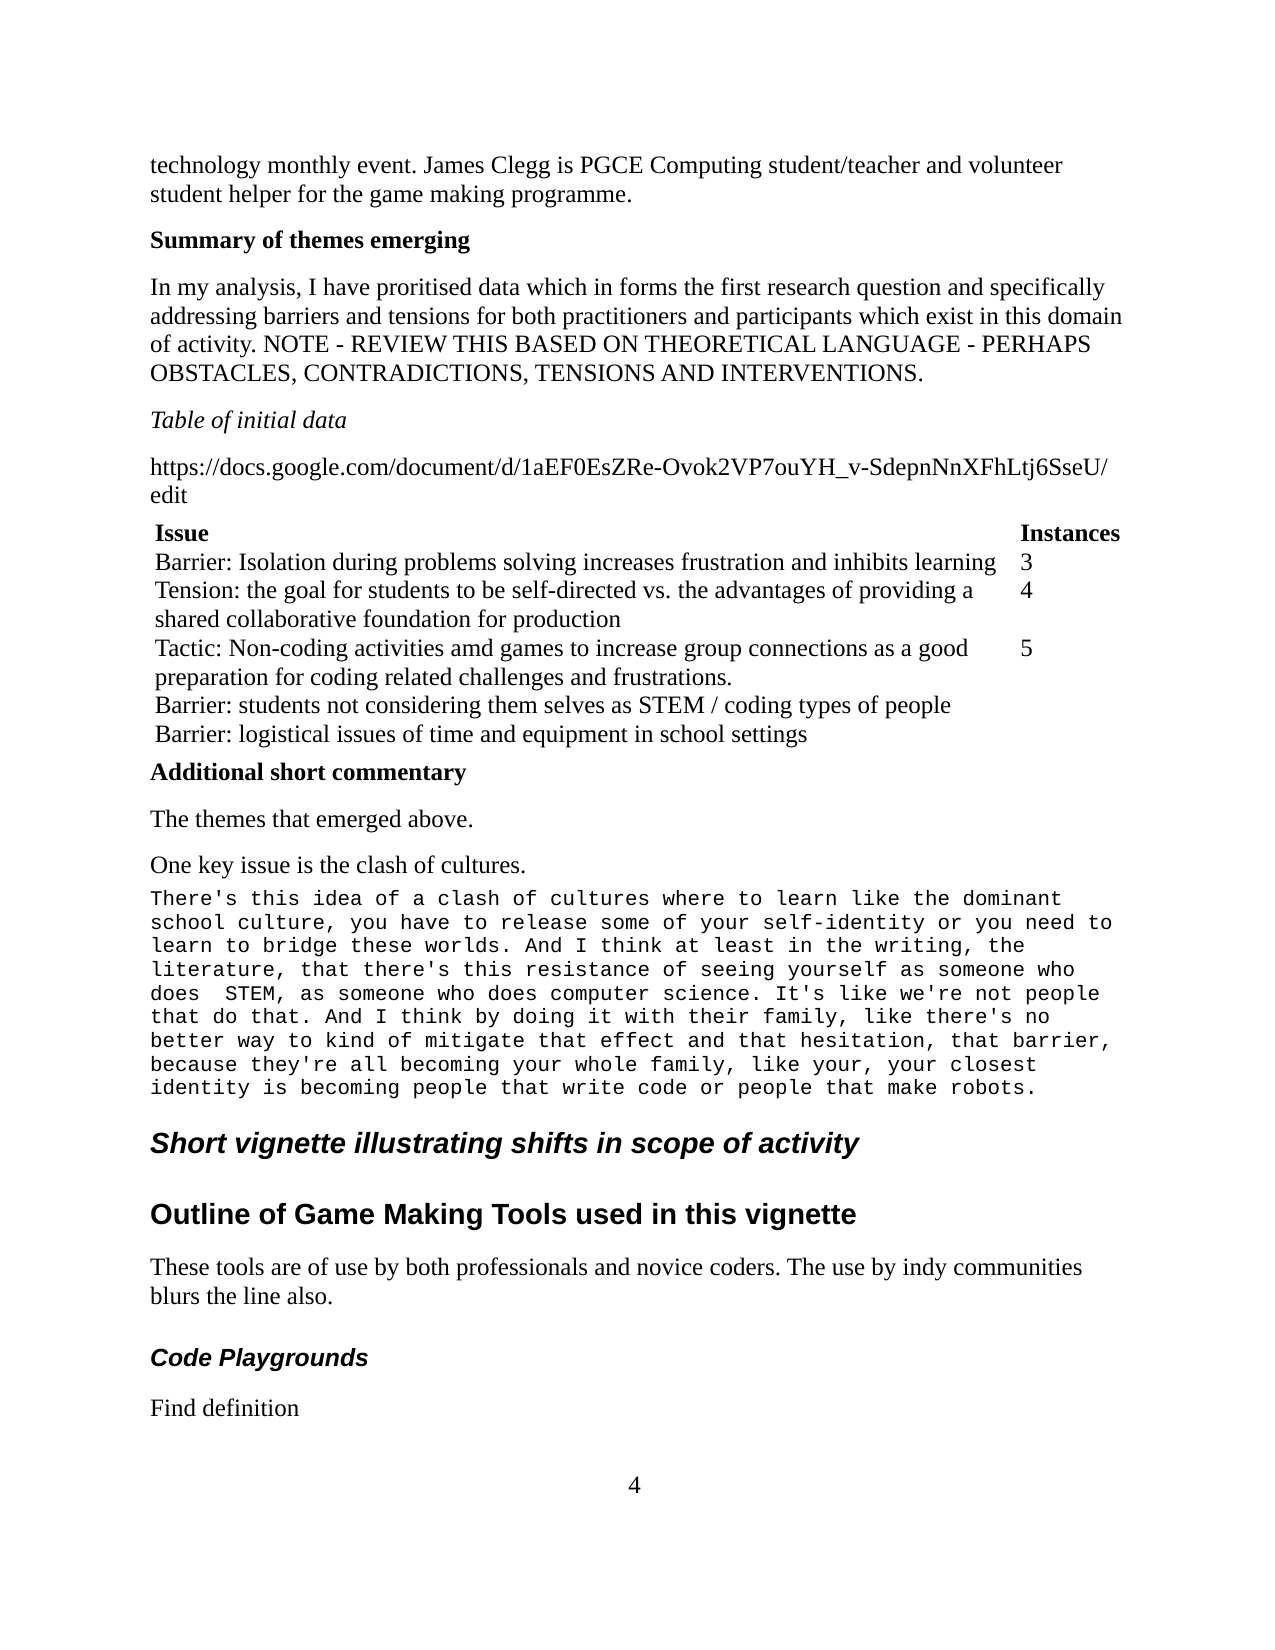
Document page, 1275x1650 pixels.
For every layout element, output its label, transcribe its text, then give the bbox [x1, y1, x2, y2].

table_cell Barrier: Isolation during problems solving increases frustration and inhibits learning [150, 547, 1016, 576]
table_cell Tension: the goal for students to be self-directed vs. the advantages of providing a shared collaborative foundation for production [150, 576, 1016, 633]
text Find definition [150, 1393, 1125, 1422]
text Summary of themes emerging [150, 225, 1125, 254]
table_header Instances [1016, 518, 1125, 547]
table_cell Tactic: Non-coding activities amd games to increase group connections as a good preparation for coding related challenges and frustrations. [150, 633, 1016, 691]
table_cell 4 [1016, 576, 1125, 633]
text These tools are of use by both professionals and novice coders. The use by indy communities blurs the line also. [150, 1252, 1125, 1309]
table_cell [1016, 719, 1125, 748]
text In my analysis, I have proritised data which in forms the first research question and specifically addressing barriers and tensions for both practitioners and participants which exist in this domain of activity. NOTE - REVIEW THIS BASED ON THEORETICAL LANGUAGE - PERHAPS OBSTACLES, CONTRADICTIONS, TENSIONS AND INTERVENTIONS. [150, 272, 1125, 387]
text One key issue is the clash of cultures. [150, 850, 1125, 879]
text technology monthly event. James Clegg is PGCE Computing student/teacher and volunteer student helper for the game making programme. [150, 150, 1125, 207]
subtitle Short vignette illustrating shifts in scope of activity [150, 1126, 1125, 1159]
text The themes that emerged above. [150, 804, 1125, 832]
text Additional short commentary [150, 757, 1125, 786]
subtitle Code Playgrounds [150, 1343, 1125, 1372]
text Table of initial data [150, 405, 1125, 434]
table_cell Barrier: logistical issues of time and equipment in school settings [150, 719, 1016, 748]
table_header Issue [150, 518, 1016, 547]
table_cell 5 [1016, 633, 1125, 691]
table_cell 3 [1016, 547, 1125, 576]
text There's this idea of a clash of cultures where to learn like the dominant school culture, you have to release some of your self-identity or you need to learn to bridge these worlds. And I think at least in the writing, the literature, that there's this resistance of seeing yourself as someone who does STEM, as someone who does computer science. It's like we're not people that do that. And I think by doing it with their family, like there's no better way to kind of mitigate that effect and that hesitation, that barrier, because they're all becoming your whole family, like your, your closest identity is becoming people that write code or people that make robots. [150, 888, 1125, 1101]
subtitle Outline of Game Making Tools used in this vignette [150, 1197, 1125, 1231]
text https://docs.google.com/document/d/1aEF0EsZRe-Ovok2VP7ouYH_v-SdepnNnXFhLtj6SseU/edit [150, 452, 1125, 509]
table_cell [1016, 691, 1125, 719]
table_cell Barrier: students not considering them selves as STEM / coding types of people [150, 691, 1016, 719]
